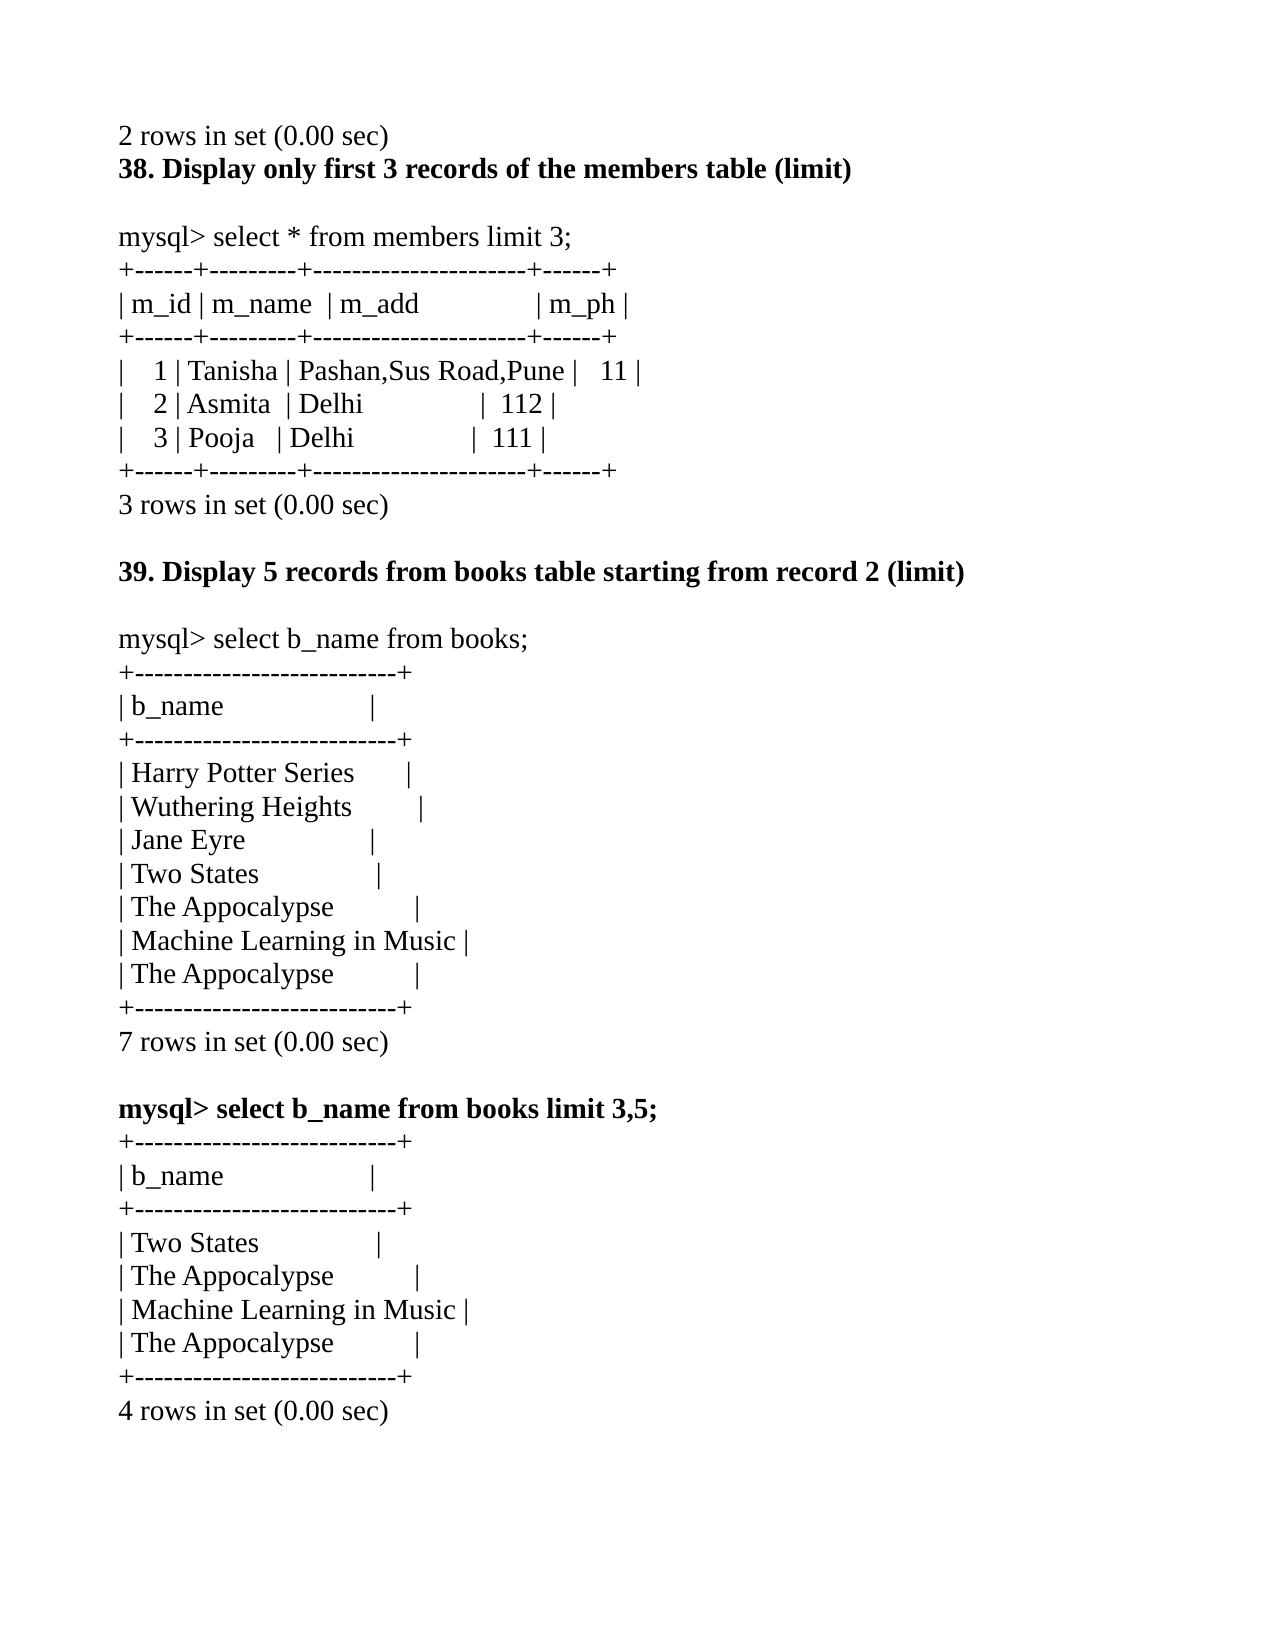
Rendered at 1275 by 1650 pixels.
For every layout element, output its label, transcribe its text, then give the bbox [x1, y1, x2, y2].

text mysql> select b_name from books; [118, 621, 1157, 655]
text | The Appocalypse | [118, 1258, 1157, 1292]
text 2 rows in set (0.00 sec) [118, 118, 1157, 152]
text | Machine Learning in Music | [118, 1292, 1157, 1326]
text | Jane Eyre | [118, 822, 1157, 856]
text | m_id | m_name | m_add | m_ph | [118, 286, 1157, 319]
text +------+---------+----------------------+------+ [118, 453, 1157, 487]
text | b_name | [118, 1158, 1157, 1191]
text | 1 | Tanisha | Pashan,Sus Road,Pune | 11 | [118, 353, 1157, 386]
text 3 rows in set (0.00 sec) [118, 487, 1157, 521]
text | Wuthering Heights | [118, 789, 1157, 822]
text +---------------------------+ [118, 655, 1157, 688]
text | The Appocalypse | [118, 889, 1157, 923]
text +------+---------+----------------------+------+ [118, 319, 1157, 353]
text 38. Display only first 3 records of the members table (limit) [118, 152, 1157, 185]
text | Machine Learning in Music | [118, 923, 1157, 957]
text | b_name | [118, 688, 1157, 722]
text | 2 | Asmita | Delhi | 112 | [118, 386, 1157, 420]
text | The Appocalypse | [118, 957, 1157, 990]
text mysql> select * from members limit 3; [118, 219, 1157, 252]
text | 3 | Pooja | Delhi | 111 | [118, 420, 1157, 453]
text +---------------------------+ [118, 1359, 1157, 1393]
text +---------------------------+ [118, 1124, 1157, 1158]
text | Harry Potter Series | [118, 755, 1157, 789]
text +------+---------+----------------------+------+ [118, 252, 1157, 286]
text | Two States | [118, 856, 1157, 889]
text 39. Display 5 records from books table starting from record 2 (limit) [118, 554, 1157, 588]
text 7 rows in set (0.00 sec) [118, 1024, 1157, 1057]
text mysql> select b_name from books limit 3,5; [118, 1091, 1157, 1124]
text +---------------------------+ [118, 990, 1157, 1024]
text | Two States | [118, 1225, 1157, 1258]
text +---------------------------+ [118, 1191, 1157, 1225]
text | The Appocalypse | [118, 1326, 1157, 1359]
text +---------------------------+ [118, 722, 1157, 755]
text 4 rows in set (0.00 sec) [118, 1393, 1157, 1426]
